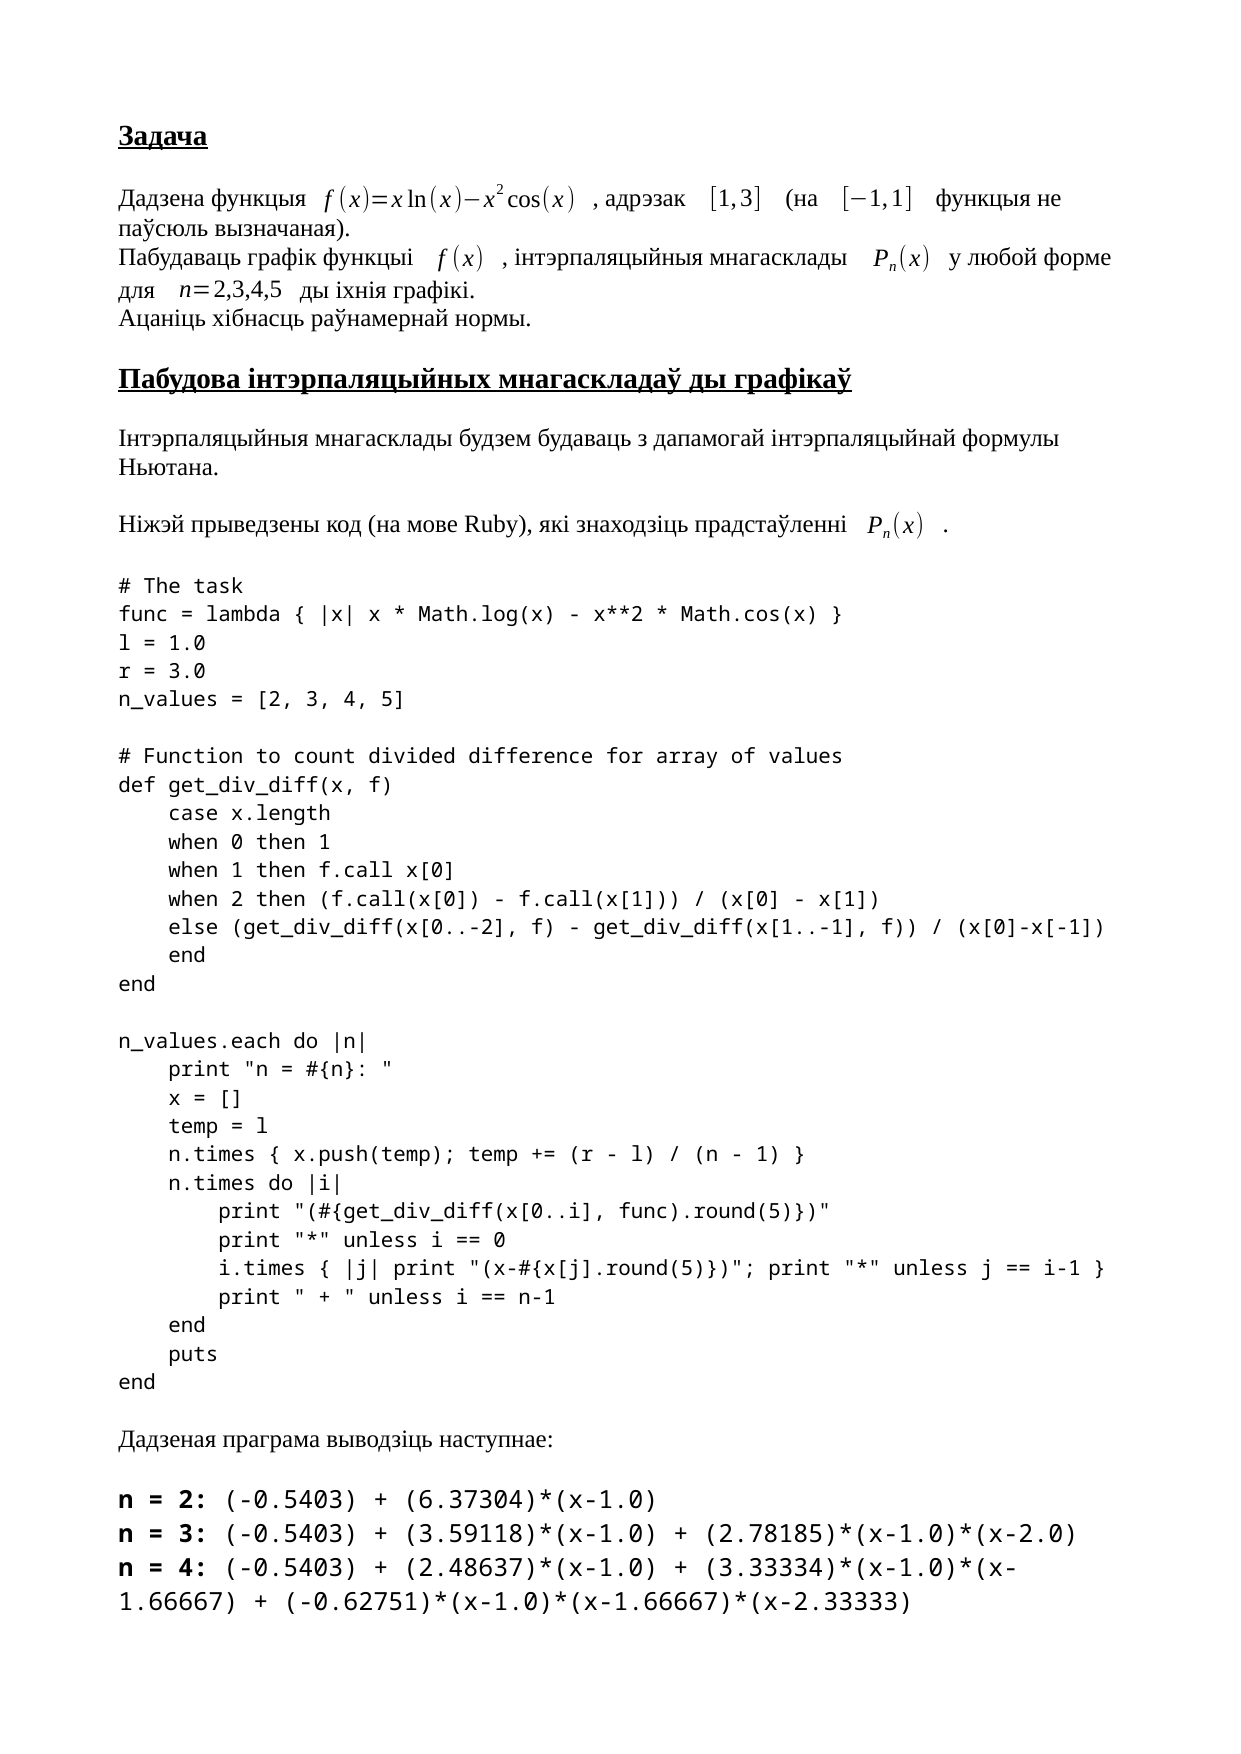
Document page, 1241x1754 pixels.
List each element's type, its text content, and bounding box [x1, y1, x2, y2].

text r = 3.0 [118, 656, 1122, 684]
text Задача [118, 118, 1122, 152]
text n = 3: (-0.5403) + (3.59118)*(x-1.0) + (2.78185)*(x-1.0)*(x-2.0) [118, 1516, 1122, 1550]
text n_values = [2, 3, 4, 5] [118, 684, 1122, 713]
text print " + " unless i == n-1 [118, 1282, 1122, 1310]
text n_values.each do |n| [118, 1026, 1122, 1054]
text n = 2: (-0.5403) + (6.37304)*(x-1.0) [118, 1482, 1122, 1516]
text Пабудаваць графік функцыі , інтэрпаляцыйныя мнагасклады у любой форме для ды іхнія графікі. [118, 242, 1122, 303]
text def get_div_diff(x, f) [118, 770, 1122, 798]
text Дадзеная праграма выводзіць наступнае: [118, 1424, 1122, 1453]
text when 0 then 1 [118, 827, 1122, 855]
text else (get_div_diff(x[0..-2], f) - get_div_diff(x[1..-1], f)) / (x[0]-x[-1]) [118, 912, 1122, 941]
text Ніжэй прыведзены код (на мове Ruby), які знаходзіць прадстаўленні. [118, 509, 1122, 542]
text Ацаніць хібнасць раўнамернай нормы. [118, 303, 1122, 332]
text case x.length [118, 798, 1122, 827]
text end [118, 969, 1122, 997]
text print "(#{get_div_diff(x[0..i], func).round(5)})" [118, 1196, 1122, 1225]
text print "*" unless i == 0 [118, 1225, 1122, 1253]
text Інтэрпаляцыйныя мнагасклады будзем будаваць з дапамогай інтэрпаляцыйнай формулы Ньютана. [118, 423, 1122, 481]
text n = 4: (-0.5403) + (2.48637)*(x-1.0) + (3.33334)*(x-1.0)*(x-1.66667) + (-0.62751)*(x-1.0)*(x-1.66667)*(x-2.33333) [118, 1550, 1122, 1618]
text # Function to count divided difference for array of values [118, 741, 1122, 770]
text end [118, 941, 1122, 969]
text x = [] [118, 1083, 1122, 1111]
text l = 1.0 [118, 628, 1122, 656]
text print "n = #{n}: " [118, 1054, 1122, 1083]
text when 2 then (f.call(x[0]) - f.call(x[1])) / (x[0] - x[1]) [118, 884, 1122, 912]
text n.times do |i| [118, 1168, 1122, 1196]
text end [118, 1367, 1122, 1396]
text Дадзена функцыя, адрэзак (на функцыя не паўсюль вызначаная). [118, 180, 1122, 242]
text puts [118, 1339, 1122, 1367]
text when 1 then f.call x[0] [118, 855, 1122, 884]
text Пабудова інтэрпаляцыйных мнагаскладаў ды графікаў [118, 361, 1122, 394]
text func = lambda { |x| x * Math.log(x) - x**2 * Math.cos(x) } [118, 599, 1122, 628]
text end [118, 1310, 1122, 1339]
text i.times { |j| print "(x-#{x[j].round(5)})"; print "*" unless j == i-1 } [118, 1253, 1122, 1282]
text temp = l [118, 1111, 1122, 1139]
text n.times { x.push(temp); temp += (r - l) / (n - 1) } [118, 1139, 1122, 1168]
text # The task [118, 571, 1122, 599]
